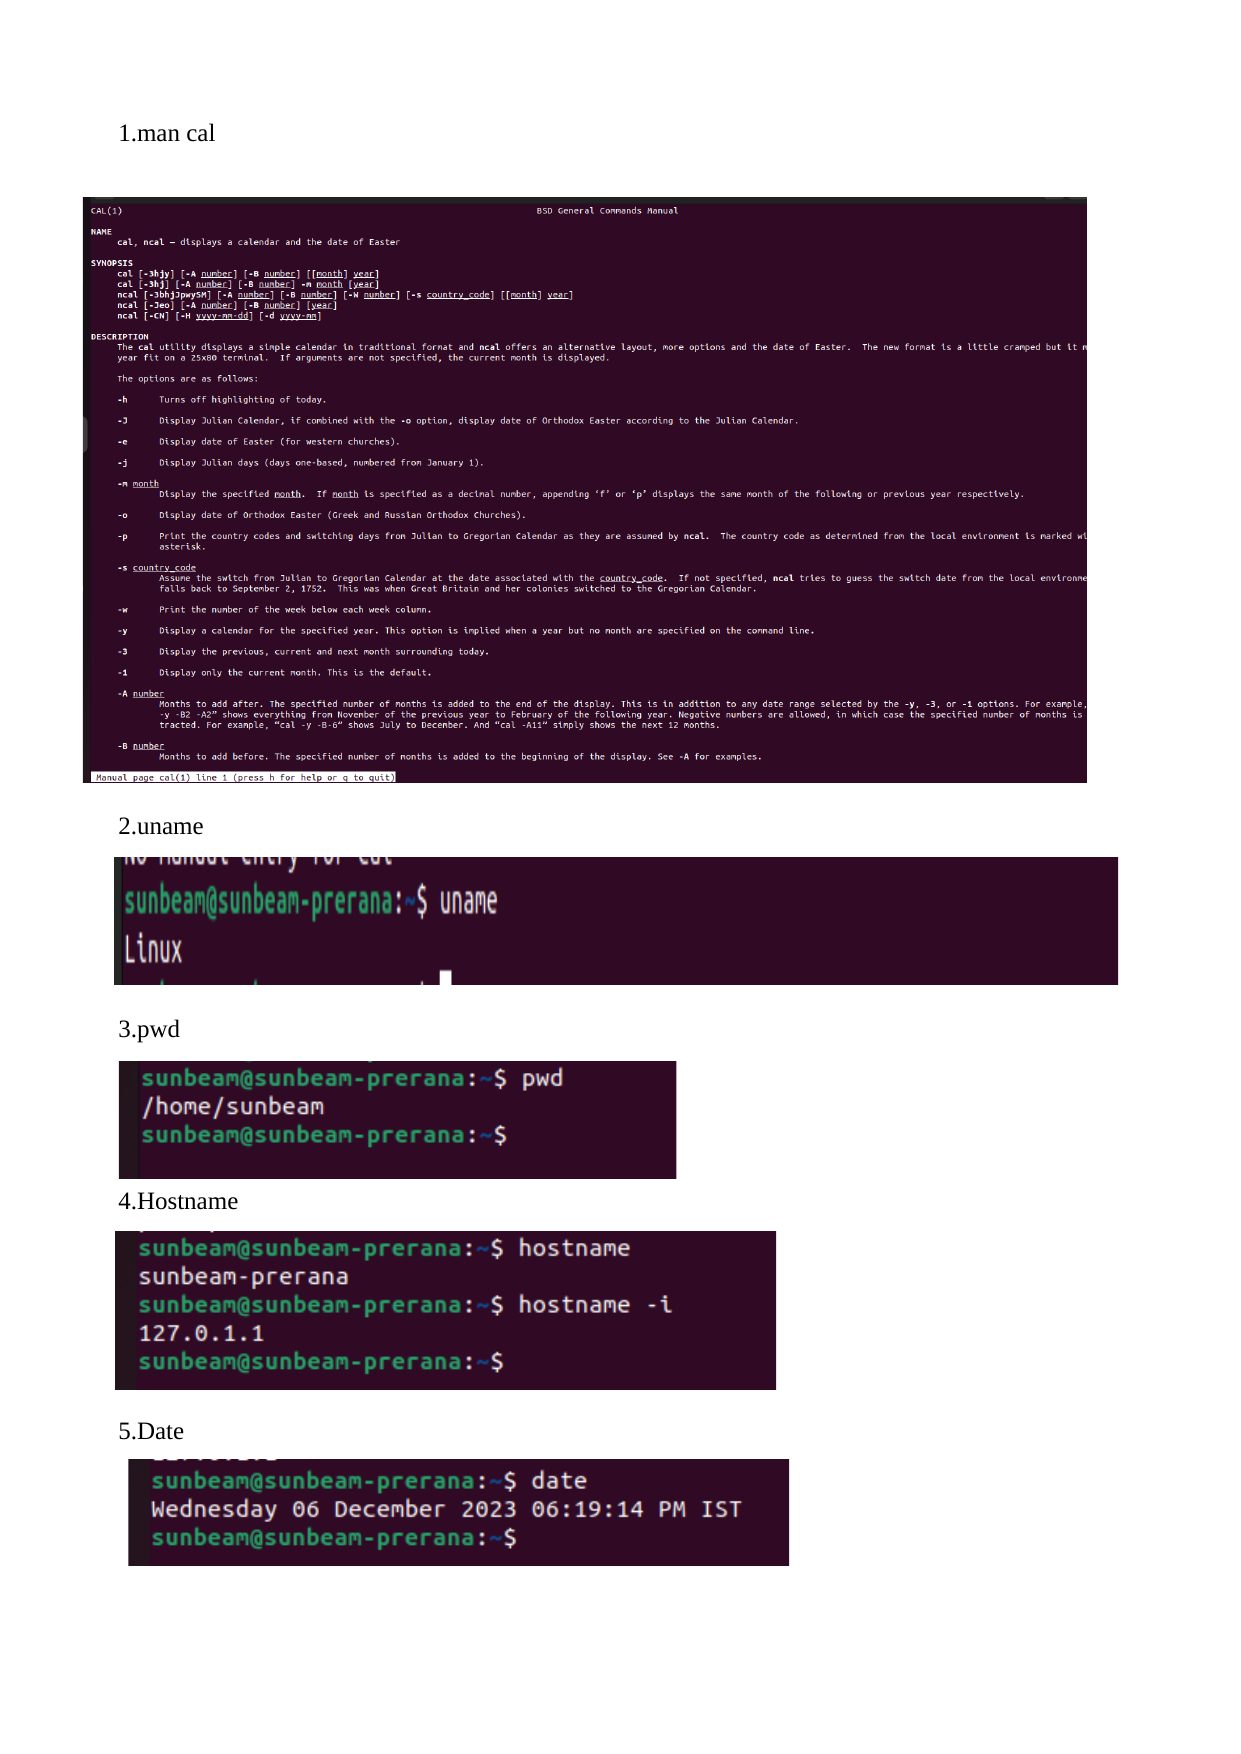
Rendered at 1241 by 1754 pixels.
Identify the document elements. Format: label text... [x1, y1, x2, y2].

text 4.Hostname [118, 1186, 1122, 1215]
text 1.man cal [118, 118, 1122, 147]
picture [128, 1459, 790, 1566]
text 5.Date [118, 1416, 1122, 1445]
picture [114, 857, 1119, 985]
picture [115, 1231, 777, 1390]
picture [82, 197, 1087, 783]
picture [118, 1061, 677, 1179]
text 2.uname [118, 811, 1122, 840]
text 3.pwd [118, 1014, 1122, 1042]
